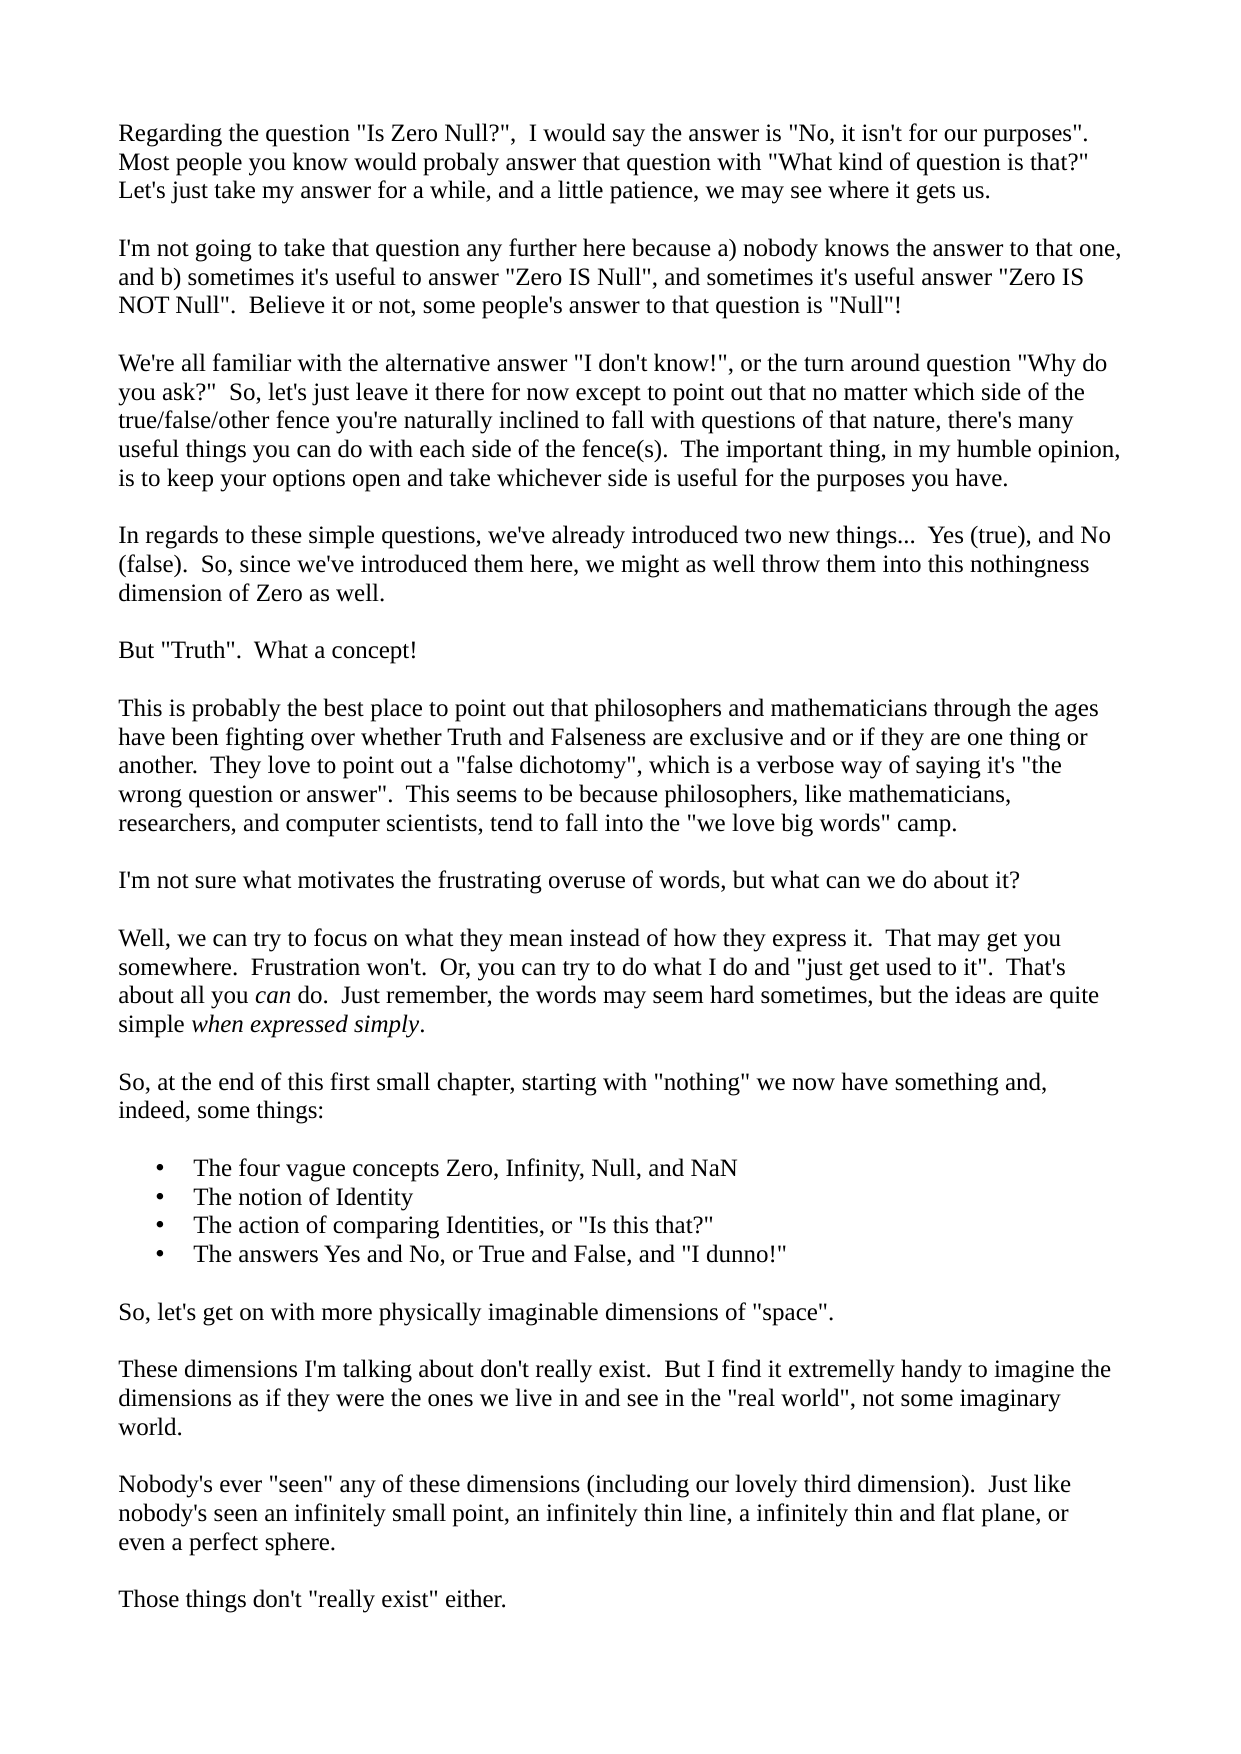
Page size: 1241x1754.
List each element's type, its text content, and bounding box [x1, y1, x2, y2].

text So, let's get on with more physically imaginable dimensions of "space". [118, 1297, 1122, 1326]
list The four vague concepts Zero, Infinity, Null, and NaN [156, 1153, 1122, 1182]
text In regards to these simple questions, we've already introduced two new things... Yes (true), and No (false). So, since we've introduced them here, we might as well throw them into this nothingness dimension of Zero as well. [118, 521, 1122, 607]
text But "Truth". What a concept! [118, 636, 1122, 664]
list The action of comparing Identities, or "Is this that?" [156, 1211, 1122, 1239]
text I'm not going to take that question any further here because a) nobody knows the answer to that one, and b) sometimes it's useful to answer "Zero IS Null", and sometimes it's useful answer "Zero IS NOT Null". Believe it or not, some people's answer to that question is "Null"! [118, 233, 1122, 319]
text These dimensions I'm talking about don't really exist. But I find it extremelly handy to imagine the dimensions as if they were the ones we live in and see in the "real world", not some imaginary world. [118, 1354, 1122, 1441]
list The answers Yes and No, or True and False, and "I dunno!" [156, 1239, 1122, 1268]
text Regarding the question "Is Zero Null?", I would say the answer is "No, it isn't for our purposes". Most people you know would probaly answer that question with "What kind of question is that?" Let's just take my answer for a while, and a little patience, we may see where it gets us. [118, 118, 1122, 204]
text This is probably the best place to point out that philosophers and mathematicians through the ages have been fighting over whether Truth and Falseness are exclusive and or if they are one thing or another. They love to point out a "false dichotomy", which is a verbose way of saying it's "the wrong question or answer". This seems to be because philosophers, like mathematicians, researchers, and computer scientists, tend to fall into the "we love big words" camp. [118, 693, 1122, 837]
text Those things don't "really exist" either. [118, 1584, 1122, 1613]
list The notion of Identity [156, 1182, 1122, 1211]
text I'm not sure what motivates the frustrating overuse of words, but what can we do about it? [118, 866, 1122, 894]
text We're all familiar with the alternative answer "I don't know!", or the turn around question "Why do you ask?" So, let's just leave it there for now except to point out that no matter which side of the true/false/other fence you're naturally inclined to fall with questions of that nature, there's many useful things you can do with each side of the fence(s). The important thing, in my humble opinion, is to keep your options open and take whichever side is useful for the purposes you have. [118, 348, 1122, 492]
text Well, we can try to focus on what they mean instead of how they express it. That may get you somewhere. Frustration won't. Or, you can try to do what I do and "just get used to it". That's about all you can do. Just remember, the words may seem hard sometimes, but the ideas are quite simple when expressed simply. [118, 923, 1122, 1038]
text So, at the end of this first small chapter, starting with "nothing" we now have something and, indeed, some things: [118, 1067, 1122, 1124]
text Nobody's ever "seen" any of these dimensions (including our lovely third dimension). Just like nobody's seen an infinitely small point, an infinitely thin line, a infinitely thin and flat plane, or even a perfect sphere. [118, 1469, 1122, 1556]
